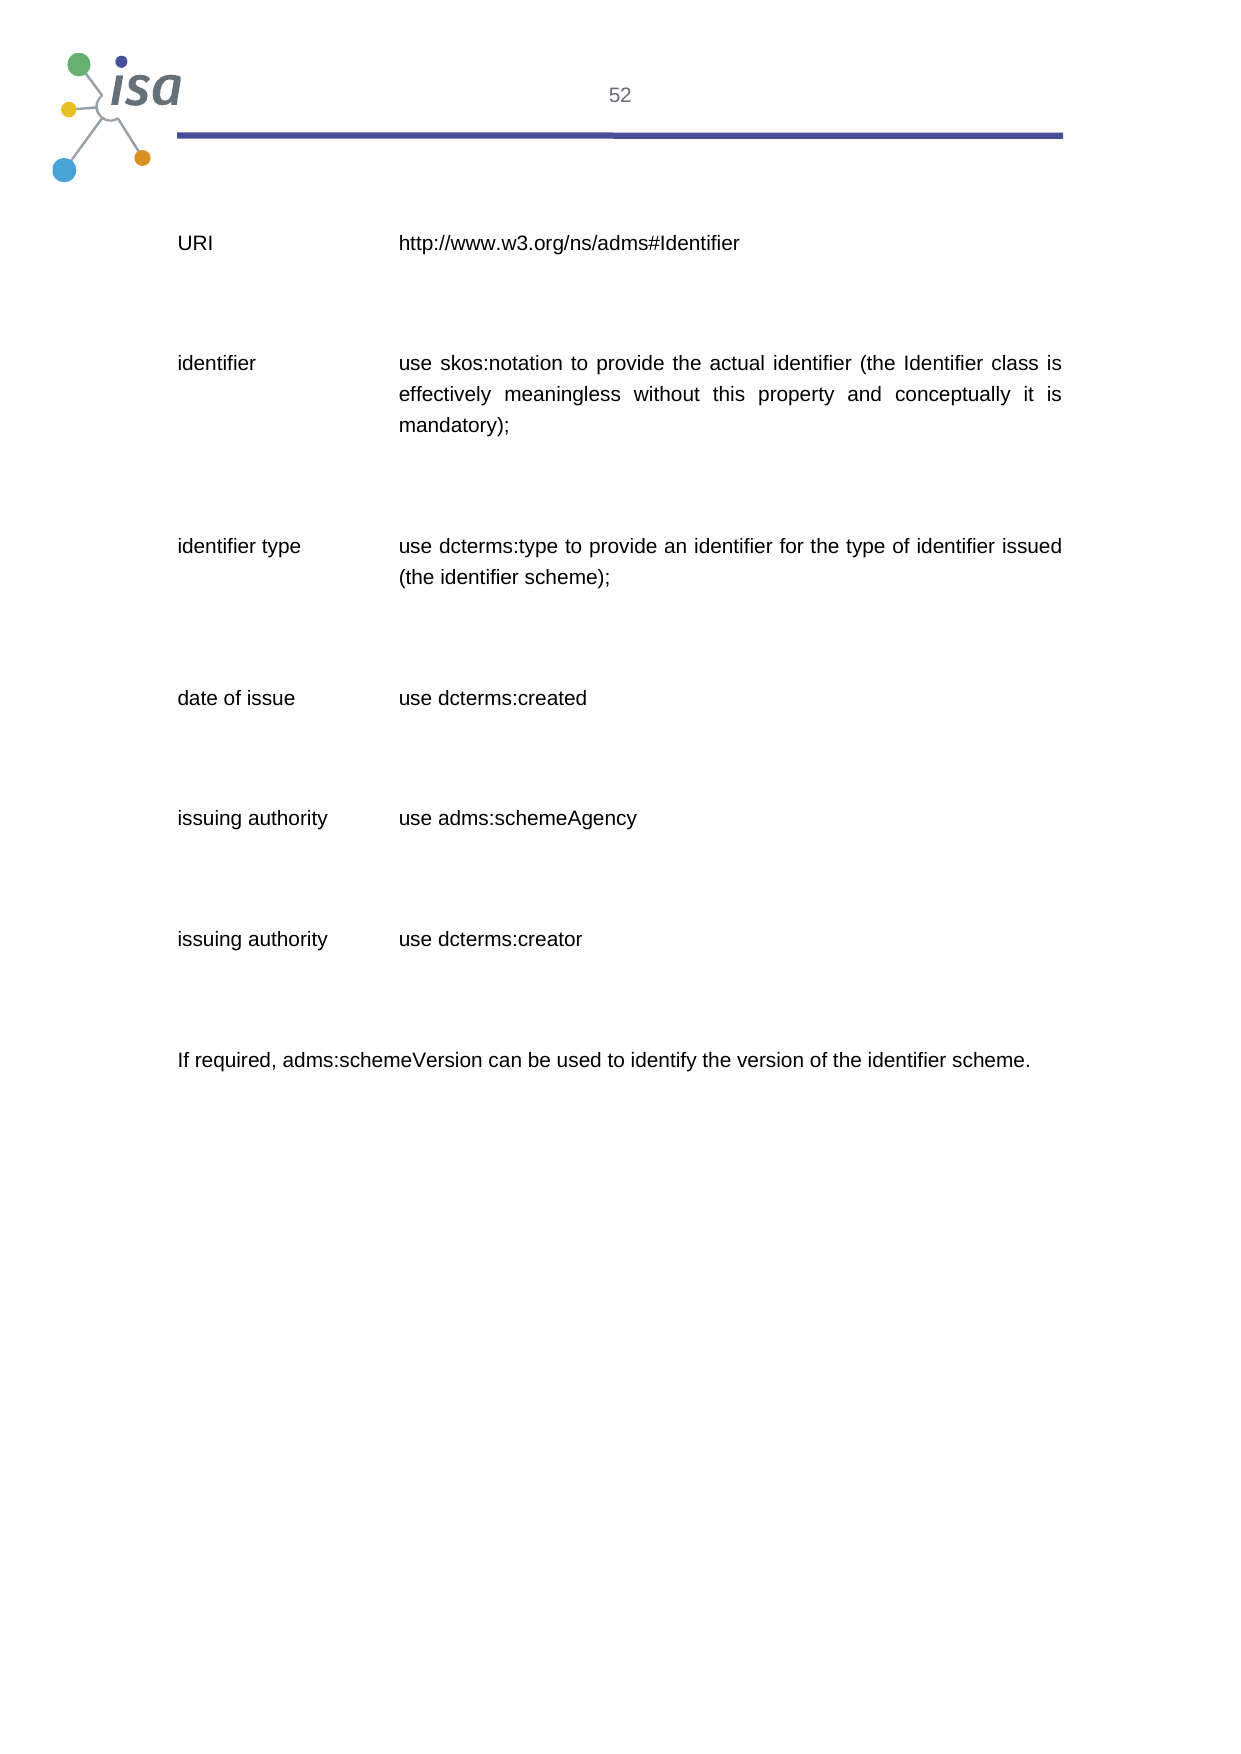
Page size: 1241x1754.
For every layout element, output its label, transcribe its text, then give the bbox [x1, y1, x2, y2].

text issuing authority use dcterms:creator [177, 927, 1063, 951]
text If required, adms:schemeVersion can be used to identify the version of the identifier scheme. [177, 1047, 1063, 1071]
text URI http://www.w3.org/ns/adms#Identifier [177, 230, 1063, 254]
text identifier type use dcterms:type to provide an identifier for the type of identifier issued (the identifier scheme); [177, 534, 1063, 589]
text date of issue use dcterms:created [177, 686, 1063, 709]
text issuing authority use adms:schemeAgency [177, 806, 1063, 830]
text identifier use skos:notation to provide the actual identifier (the Identifier class is effectively meaningless without this property and conceptually it is mandatory); [177, 351, 1063, 437]
